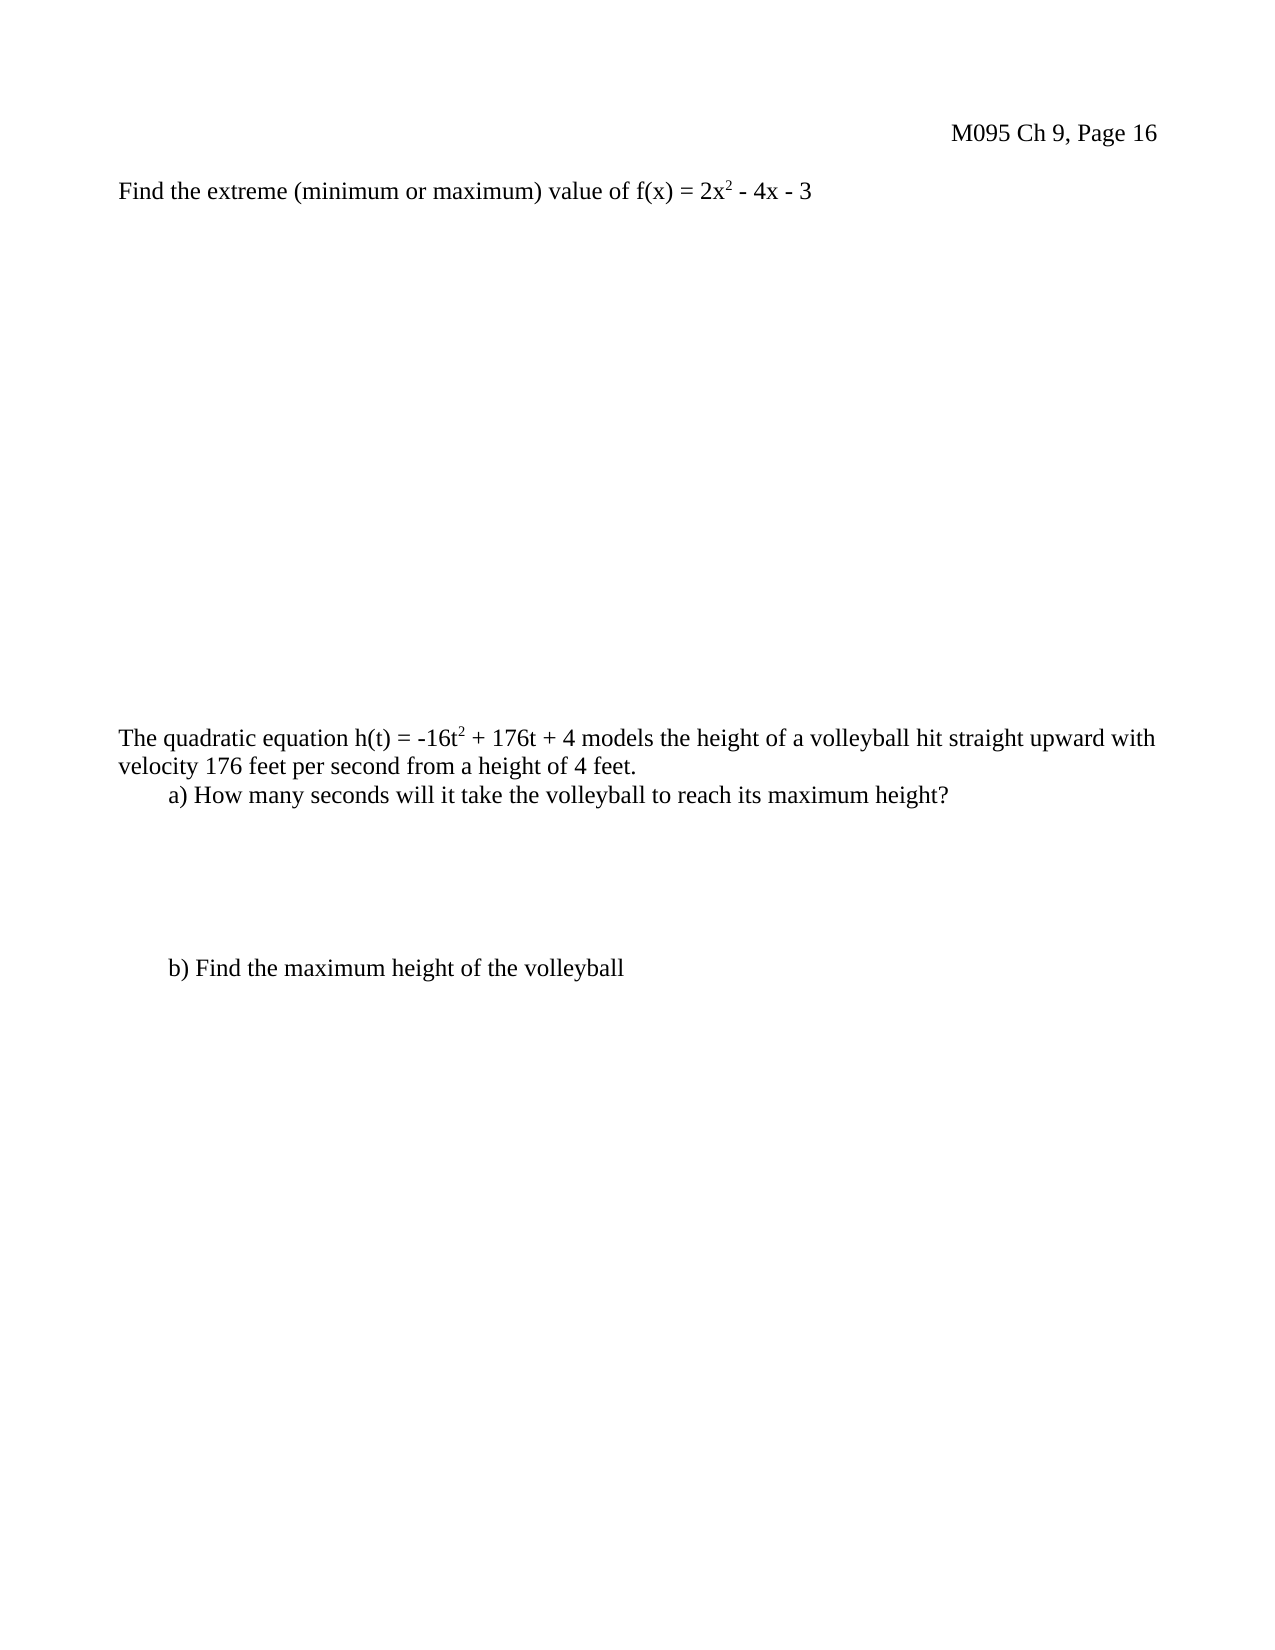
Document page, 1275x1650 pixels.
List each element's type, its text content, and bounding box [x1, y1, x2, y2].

text Find the extreme (minimum or maximum) value of f(x) = 2x2 - 4x - 3 [118, 176, 1157, 205]
text The quadratic equation h(t) = -16t2 + 176t + 4 models the height of a volleyball hit straight upward with velocity 176 feet per second from a height of 4 feet. [118, 723, 1157, 780]
text b) Find the maximum height of the volleyball [118, 953, 1157, 981]
text a) How many seconds will it take the volleyball to reach its maximum height? [118, 780, 1157, 809]
